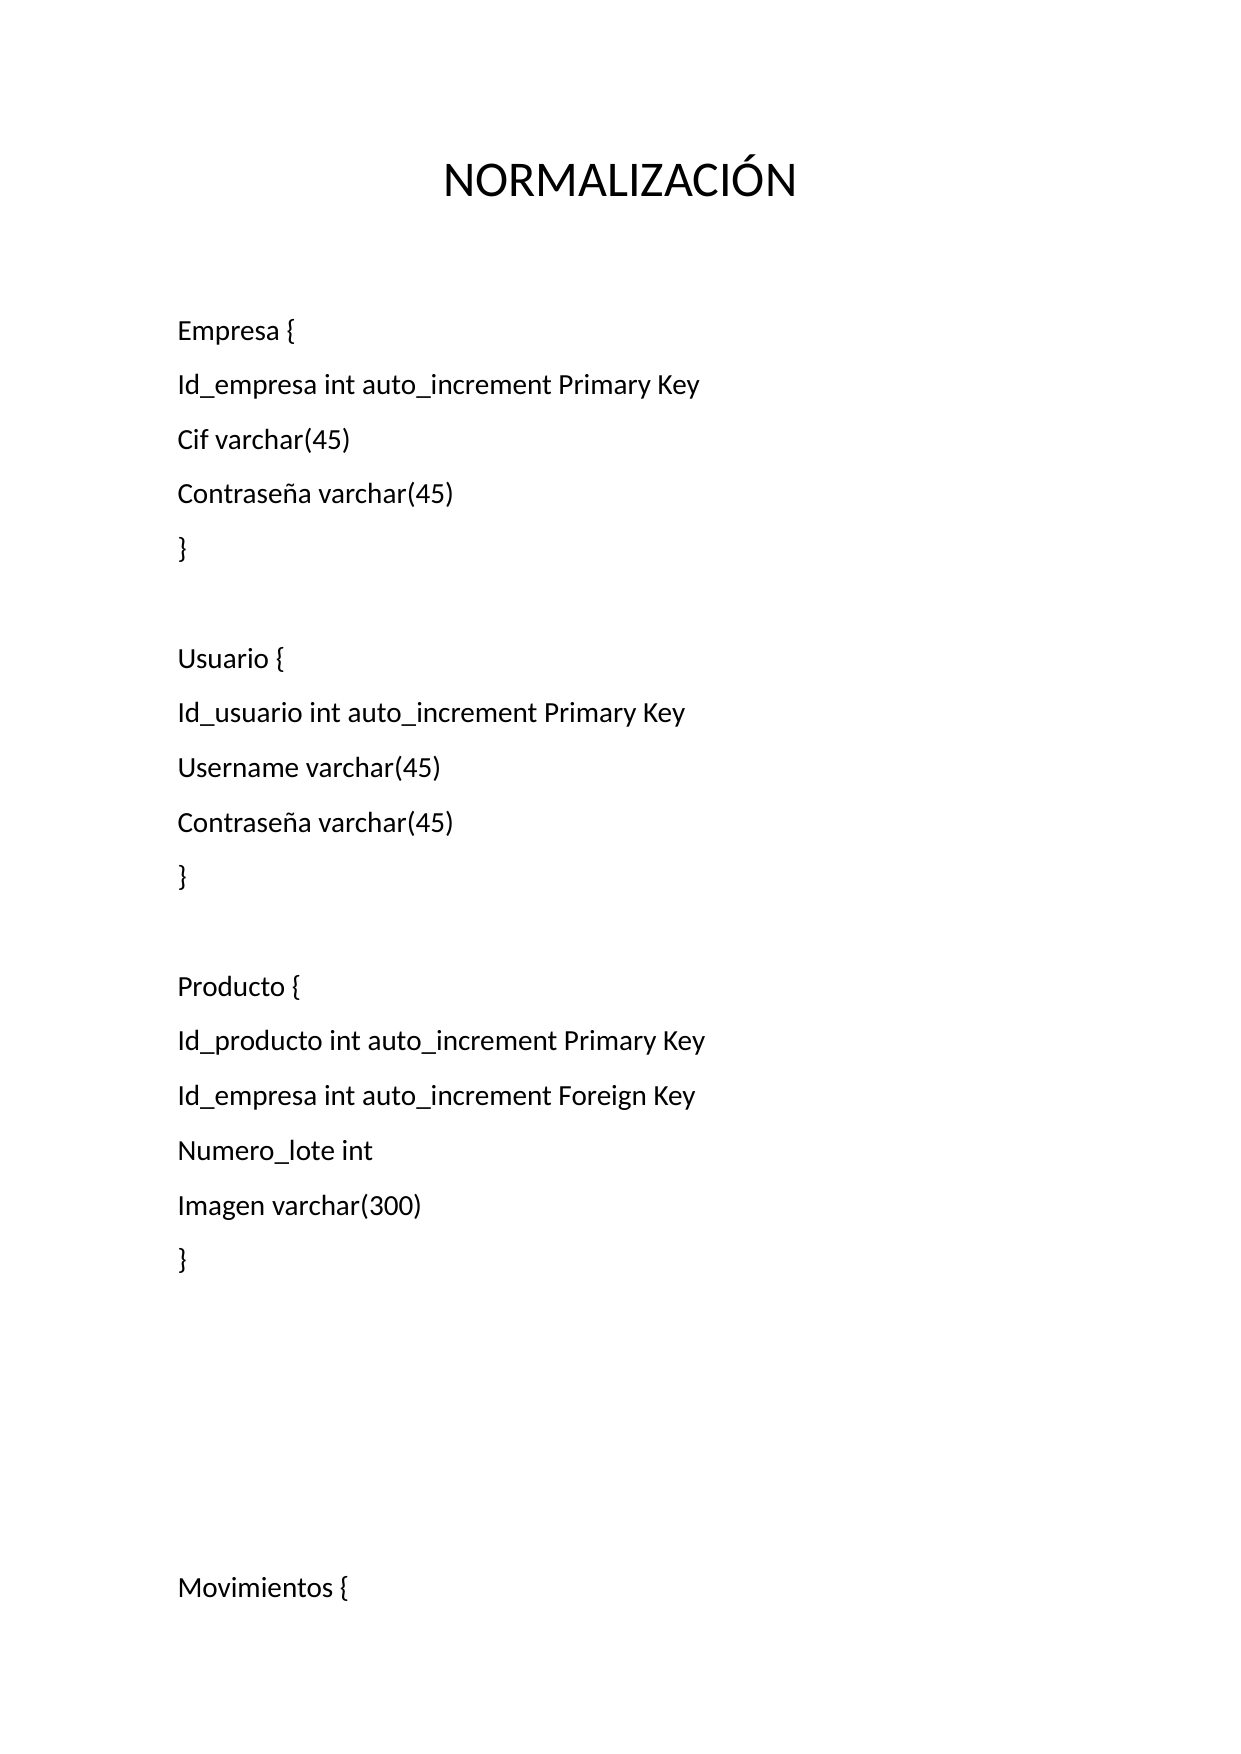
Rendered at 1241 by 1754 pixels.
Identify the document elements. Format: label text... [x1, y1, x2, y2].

text Numero_lote int [177, 1132, 1063, 1167]
text Movimientos { [177, 1569, 1063, 1605]
text Id_usuario int auto_increment Primary Key [177, 694, 1063, 730]
text NORMALIZACIÓN [177, 148, 1063, 209]
text } [177, 1241, 1063, 1277]
text Contraseña varchar(45) [177, 476, 1063, 511]
text Imagen varchar(300) [177, 1187, 1063, 1222]
text } [177, 530, 1063, 566]
text } [177, 858, 1063, 894]
text Contraseña varchar(45) [177, 804, 1063, 839]
text Username varchar(45) [177, 749, 1063, 785]
text Empresa { [177, 312, 1063, 347]
text Id_producto int auto_increment Primary Key [177, 1022, 1063, 1058]
text Id_empresa int auto_increment Primary Key [177, 366, 1063, 402]
text Id_empresa int auto_increment Foreign Key [177, 1077, 1063, 1113]
text Cif varchar(45) [177, 421, 1063, 457]
text Producto { [177, 968, 1063, 1003]
text Usuario { [177, 640, 1063, 675]
